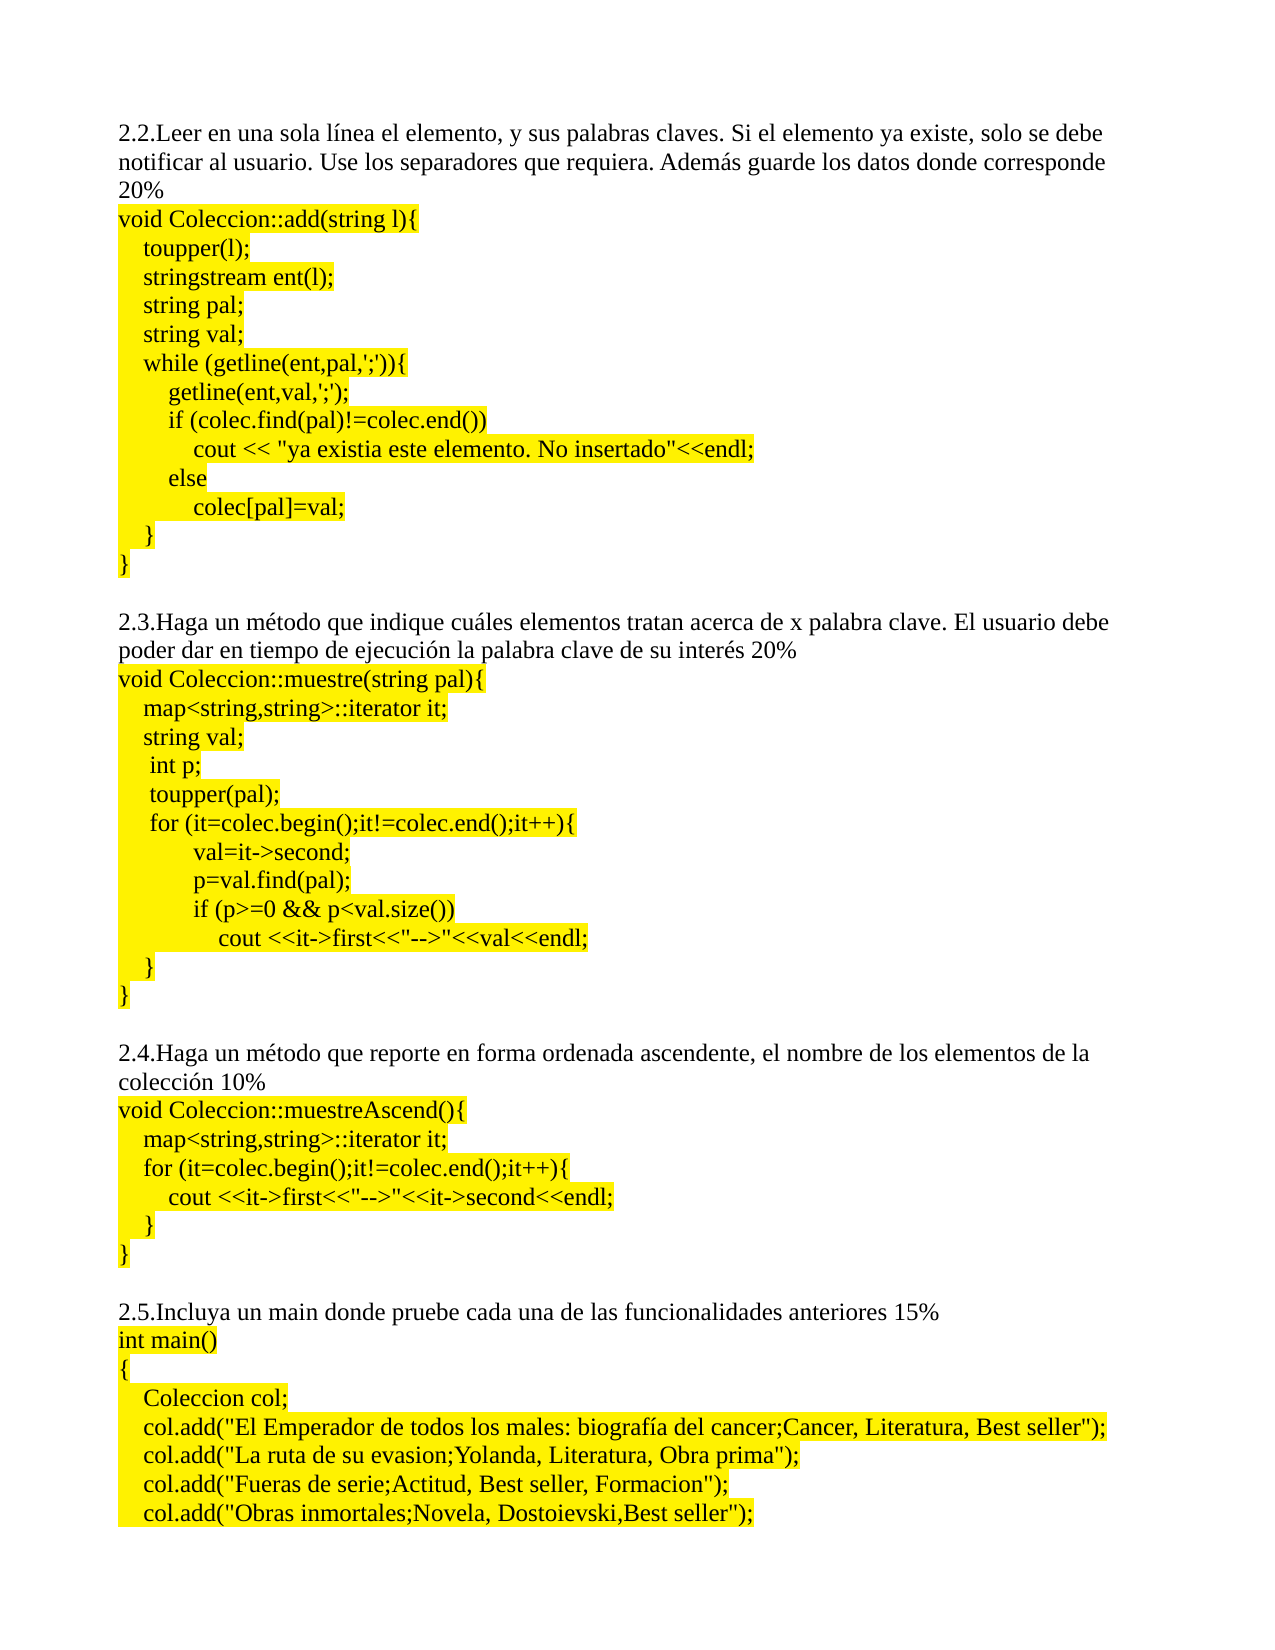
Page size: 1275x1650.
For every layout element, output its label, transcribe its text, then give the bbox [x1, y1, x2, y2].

text if (colec.find(pal)!=colec.end()) [118, 406, 1157, 434]
text int main() [118, 1326, 1157, 1354]
text cout <<it->first<<"-->"<<val<<endl; [118, 923, 1157, 952]
text } [118, 1239, 1157, 1268]
text getline(ent,val,';'); [118, 377, 1157, 406]
text cout << "ya existia este elemento. No insertado"<<endl; [118, 434, 1157, 463]
text for (it=colec.begin();it!=colec.end();it++){ [118, 1153, 1157, 1182]
text } [118, 549, 1157, 578]
text stringstream ent(l); [118, 262, 1157, 291]
text } [118, 952, 1157, 981]
text toupper(pal); [118, 779, 1157, 808]
text 2.3.Haga un método que indique cuáles elementos tratan acerca de x palabra clave. El usuario debe poder dar en tiempo de ejecución la palabra clave de su interés 20% [118, 607, 1157, 664]
text void Coleccion::muestre(string pal){ [118, 664, 1157, 693]
text { [118, 1354, 1157, 1383]
text toupper(l); [118, 233, 1157, 262]
text colec[pal]=val; [118, 492, 1157, 521]
text 2.5.Incluya un main donde pruebe cada una de las funcionalidades anteriores 15% [118, 1297, 1157, 1326]
text for (it=colec.begin();it!=colec.end();it++){ [118, 808, 1157, 837]
text else [118, 463, 1157, 492]
text string val; [118, 722, 1157, 751]
text col.add("Fueras de serie;Actitud, Best seller, Formacion"); [118, 1469, 1157, 1498]
text } [118, 1211, 1157, 1239]
text cout <<it->first<<"-->"<<it->second<<endl; [118, 1182, 1157, 1211]
text if (p>=0 && p<val.size()) [118, 894, 1157, 923]
text 2.2.Leer en una sola línea el elemento, y sus palabras claves. Si el elemento ya existe, solo se debe notificar al usuario. Use los separadores que requiera. Además guarde los datos donde corresponde 20% [118, 118, 1157, 204]
text string pal; [118, 291, 1157, 319]
text int p; [118, 751, 1157, 779]
text 2.4.Haga un método que reporte en forma ordenada ascendente, el nombre de los elementos de la colección 10% [118, 1038, 1157, 1096]
text void Coleccion::add(string l){ [118, 204, 1157, 233]
text map<string,string>::iterator it; [118, 1124, 1157, 1153]
text col.add("Obras inmortales;Novela, Dostoievski,Best seller"); [118, 1498, 1157, 1527]
text col.add("El Emperador de todos los males: biografía del cancer;Cancer, Literatura, Best seller"); [118, 1412, 1157, 1441]
text map<string,string>::iterator it; [118, 693, 1157, 722]
text val=it->second; [118, 837, 1157, 866]
text col.add("La ruta de su evasion;Yolanda, Literatura, Obra prima"); [118, 1441, 1157, 1469]
text while (getline(ent,pal,';')){ [118, 348, 1157, 377]
text } [118, 521, 1157, 549]
text void Coleccion::muestreAscend(){ [118, 1096, 1157, 1124]
text p=val.find(pal); [118, 866, 1157, 894]
text } [118, 981, 1157, 1009]
text string val; [118, 319, 1157, 348]
text Coleccion col; [118, 1383, 1157, 1412]
